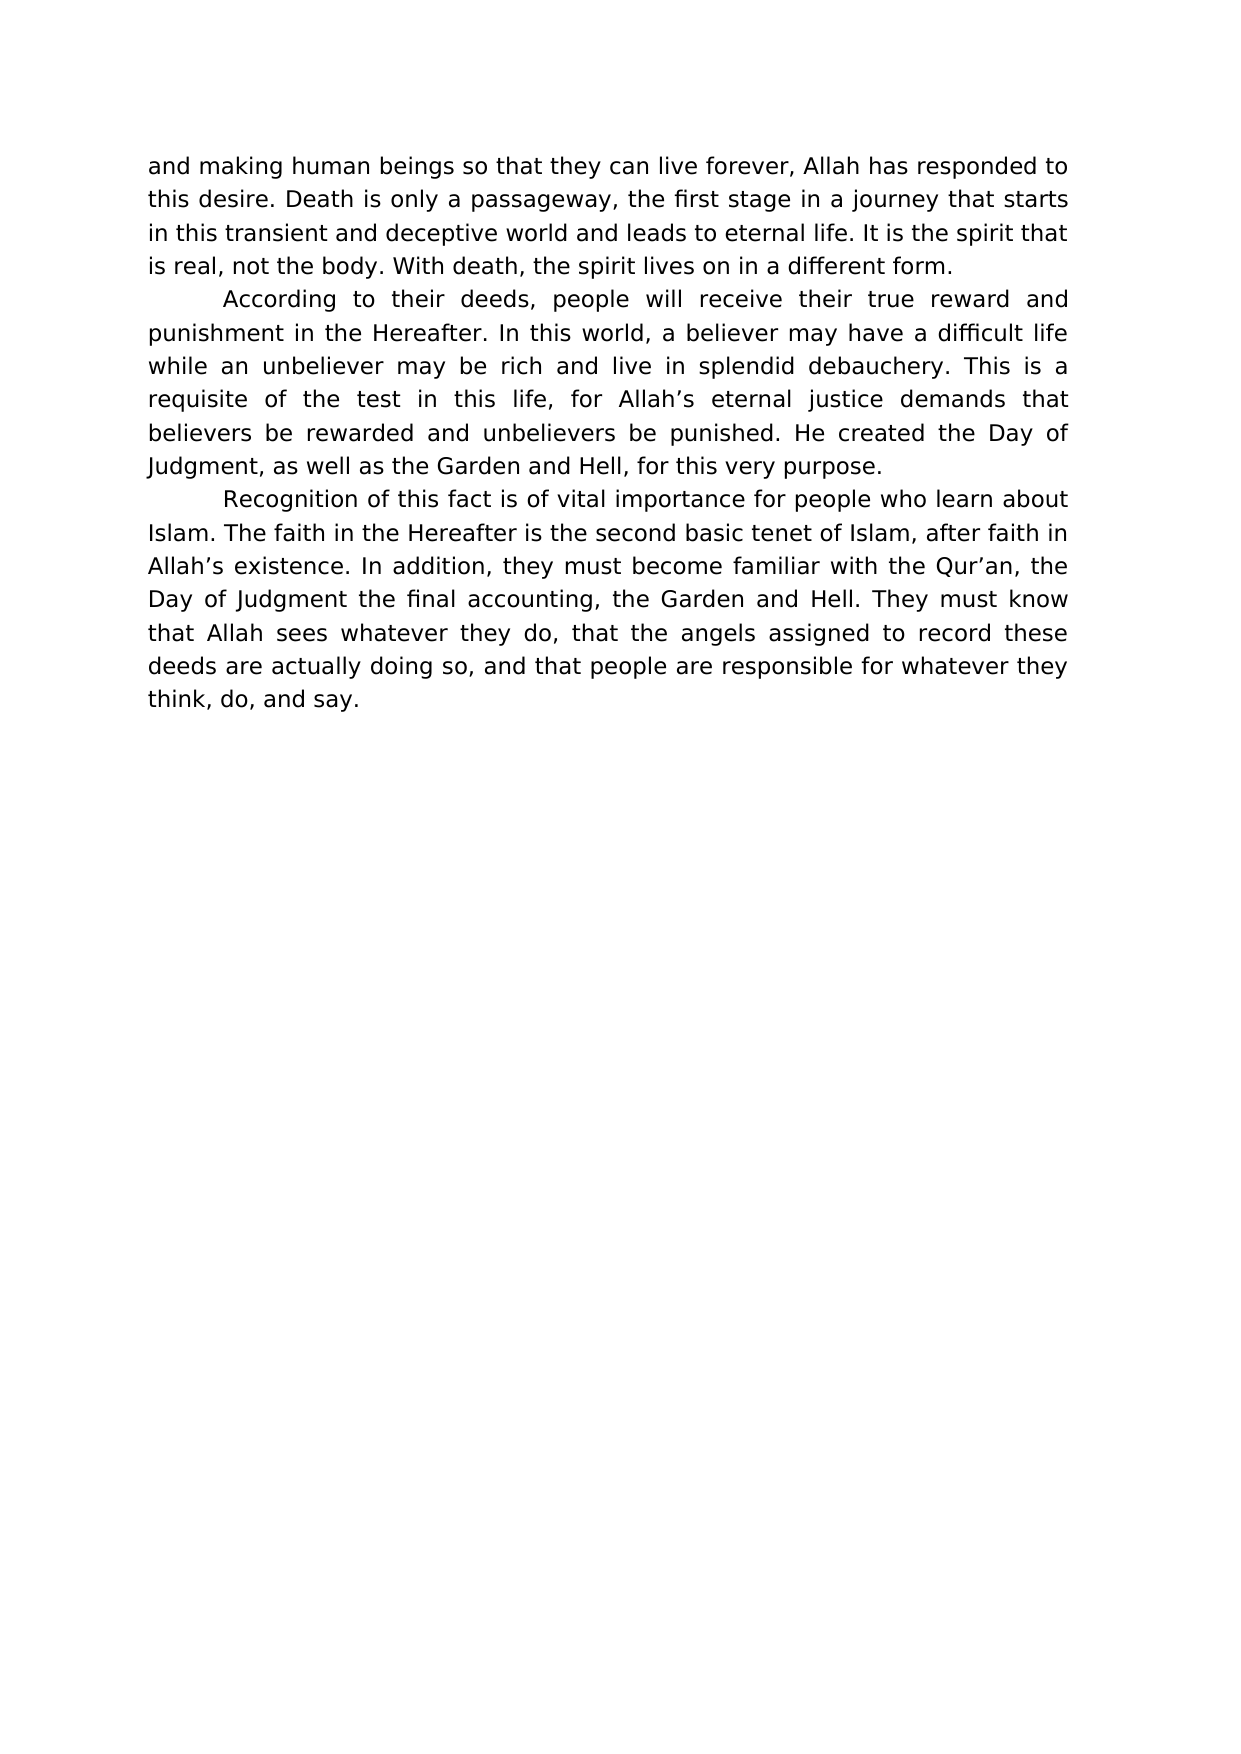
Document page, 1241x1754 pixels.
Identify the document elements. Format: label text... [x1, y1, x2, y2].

text According to their deeds, people will receive their true reward and punishment in the Hereafter. In this world, a believer may have a difficult life while an unbeliever may be rich and live in splendid debauchery. This is a requisite of the test in this life, for Allah’s eternal justice demands that believers be rewarded and unbelievers be punished. He created the Day of Judgment, as well as the Garden and Hell, for this very purpose. [148, 281, 1070, 481]
text Recognition of this fact is of vital importance for people who learn about Islam. The faith in the Hereafter is the second basic tenet of Islam, after faith in Allah’s existence. In addition, they must become familiar with the Qur’an, the Day of Judgment the final accounting, the Garden and Hell. They must know that Allah sees whatever they do, that the angels assigned to record these deeds are actually doing so, and that people are responsible for whatever they think, do, and say. [148, 481, 1070, 714]
text and making human beings so that they can live forever, Allah has responded to this desire. Death is only a passageway, the first stage in a journey that starts in this transient and deceptive world and leads to eternal life. It is the spirit that is real, not the body. With death, the spirit lives on in a different form. [148, 148, 1070, 281]
